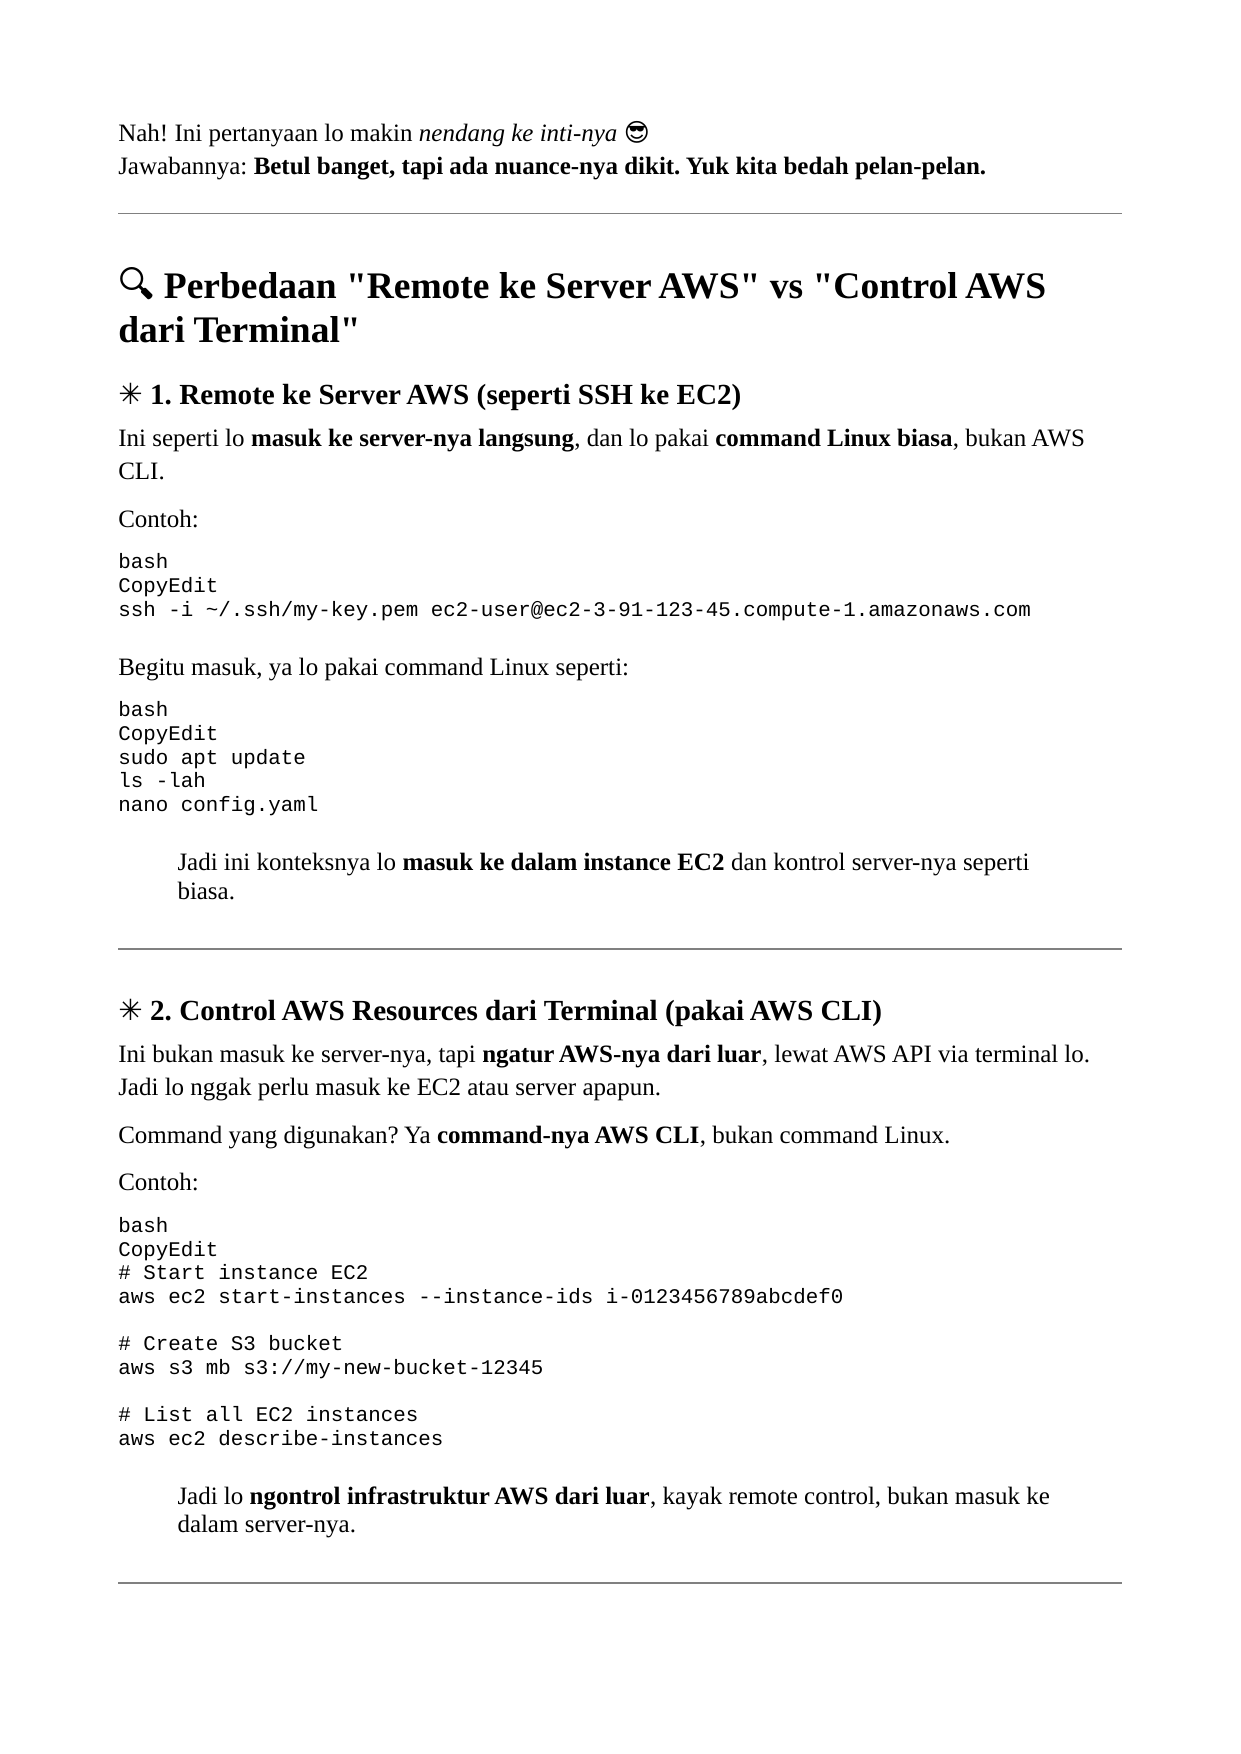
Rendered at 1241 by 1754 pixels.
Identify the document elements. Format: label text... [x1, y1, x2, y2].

text # List all EC2 instances [118, 1404, 1122, 1428]
text CopyEdit [118, 1238, 1122, 1262]
text Jadi ini konteksnya lo masuk ke dalam instance EC2 dan kontrol server-nya seperti biasa. [177, 847, 1063, 905]
text Contoh: [118, 504, 1122, 533]
text sudo apt update [118, 747, 1122, 770]
text Contoh: [118, 1167, 1122, 1196]
text # Create S3 bucket [118, 1333, 1122, 1357]
text CopyEdit [118, 723, 1122, 747]
text ls -lah [118, 770, 1122, 794]
text CopyEdit [118, 575, 1122, 599]
text Jadi lo ngontrol infrastruktur AWS dari luar, kayak remote control, bukan masuk ke dalam server-nya. [177, 1481, 1063, 1538]
text aws s3 mb s3://my-new-bucket-12345 [118, 1357, 1122, 1380]
subtitle ✳️ 2. Control AWS Resources dari Terminal (pakai AWS CLI) [118, 993, 1122, 1027]
text bash [118, 551, 1122, 575]
text ssh -i ~/.ssh/my-key.pem ec2-user@ec2-3-91-123-45.compute-1.amazonaws.com [118, 599, 1122, 622]
text Ini bukan masuk ke server-nya, tapi ngatur AWS-nya dari luar, lewat AWS API via terminal lo. Jadi lo nggak perlu masuk ke EC2 atau server apapun. [118, 1039, 1122, 1101]
subtitle ✳️ 1. Remote ke Server AWS (seperti SSH ke EC2) [118, 377, 1122, 411]
text Begitu masuk, ya lo pakai command Linux seperti: [118, 652, 1122, 681]
text aws ec2 start-instances --instance-ids i-0123456789abcdef0 [118, 1286, 1122, 1309]
text Nah! Ini pertanyaan lo makin nendang ke inti-nya 😎 Jawabannya: Betul banget, tapi ada nuance-nya dikit. Yuk kita bedah pelan-pelan. [118, 118, 1122, 180]
text Ini seperti lo masuk ke server-nya langsung, dan lo pakai command Linux biasa, bukan AWS CLI. [118, 423, 1122, 485]
text bash [118, 1215, 1122, 1238]
text bash [118, 699, 1122, 723]
text nano config.yaml [118, 794, 1122, 818]
subtitle 🔍 Perbedaan "Remote ke Server AWS" vs "Control AWS dari Terminal" [118, 264, 1122, 350]
text # Start instance EC2 [118, 1262, 1122, 1286]
text Command yang digunakan? Ya command-nya AWS CLI, bukan command Linux. [118, 1120, 1122, 1148]
text aws ec2 describe-instances [118, 1428, 1122, 1451]
